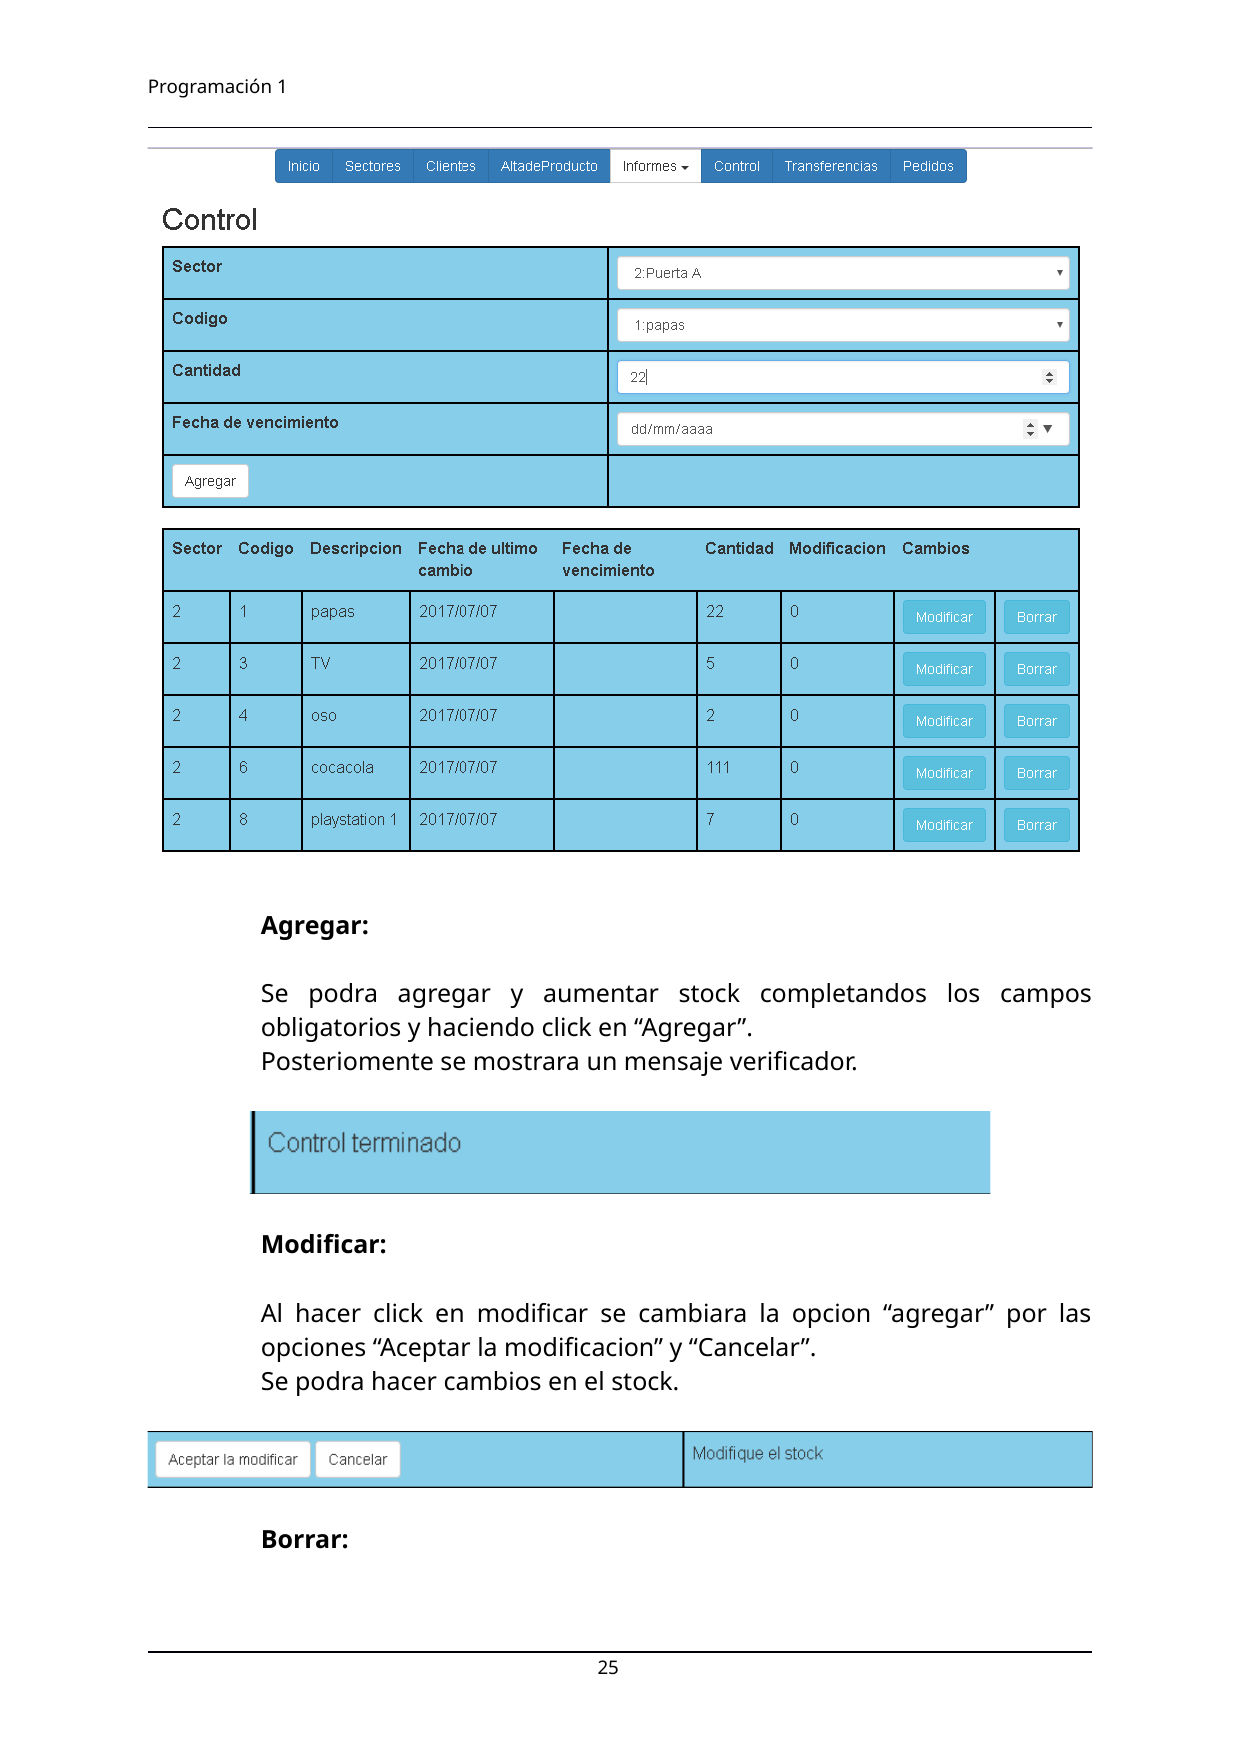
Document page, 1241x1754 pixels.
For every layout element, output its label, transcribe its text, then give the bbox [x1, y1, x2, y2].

text Posteriomente se mostrara un mensaje verificador. [261, 1044, 1092, 1078]
text Modificar: [261, 1227, 1092, 1261]
text Agregar: [261, 907, 1092, 941]
text Borrar: [261, 1521, 1092, 1555]
text Se podra agregar y aumentar stock completandos los campos obligatorios y haciendo click en “Agregar”. [261, 976, 1092, 1044]
text Al hacer click en modificar se cambiara la opcion “agregar” por las opciones “Aceptar la modificacion” y “Cancelar”. [261, 1295, 1092, 1363]
text Se podra hacer cambios en el stock. [261, 1363, 1092, 1397]
